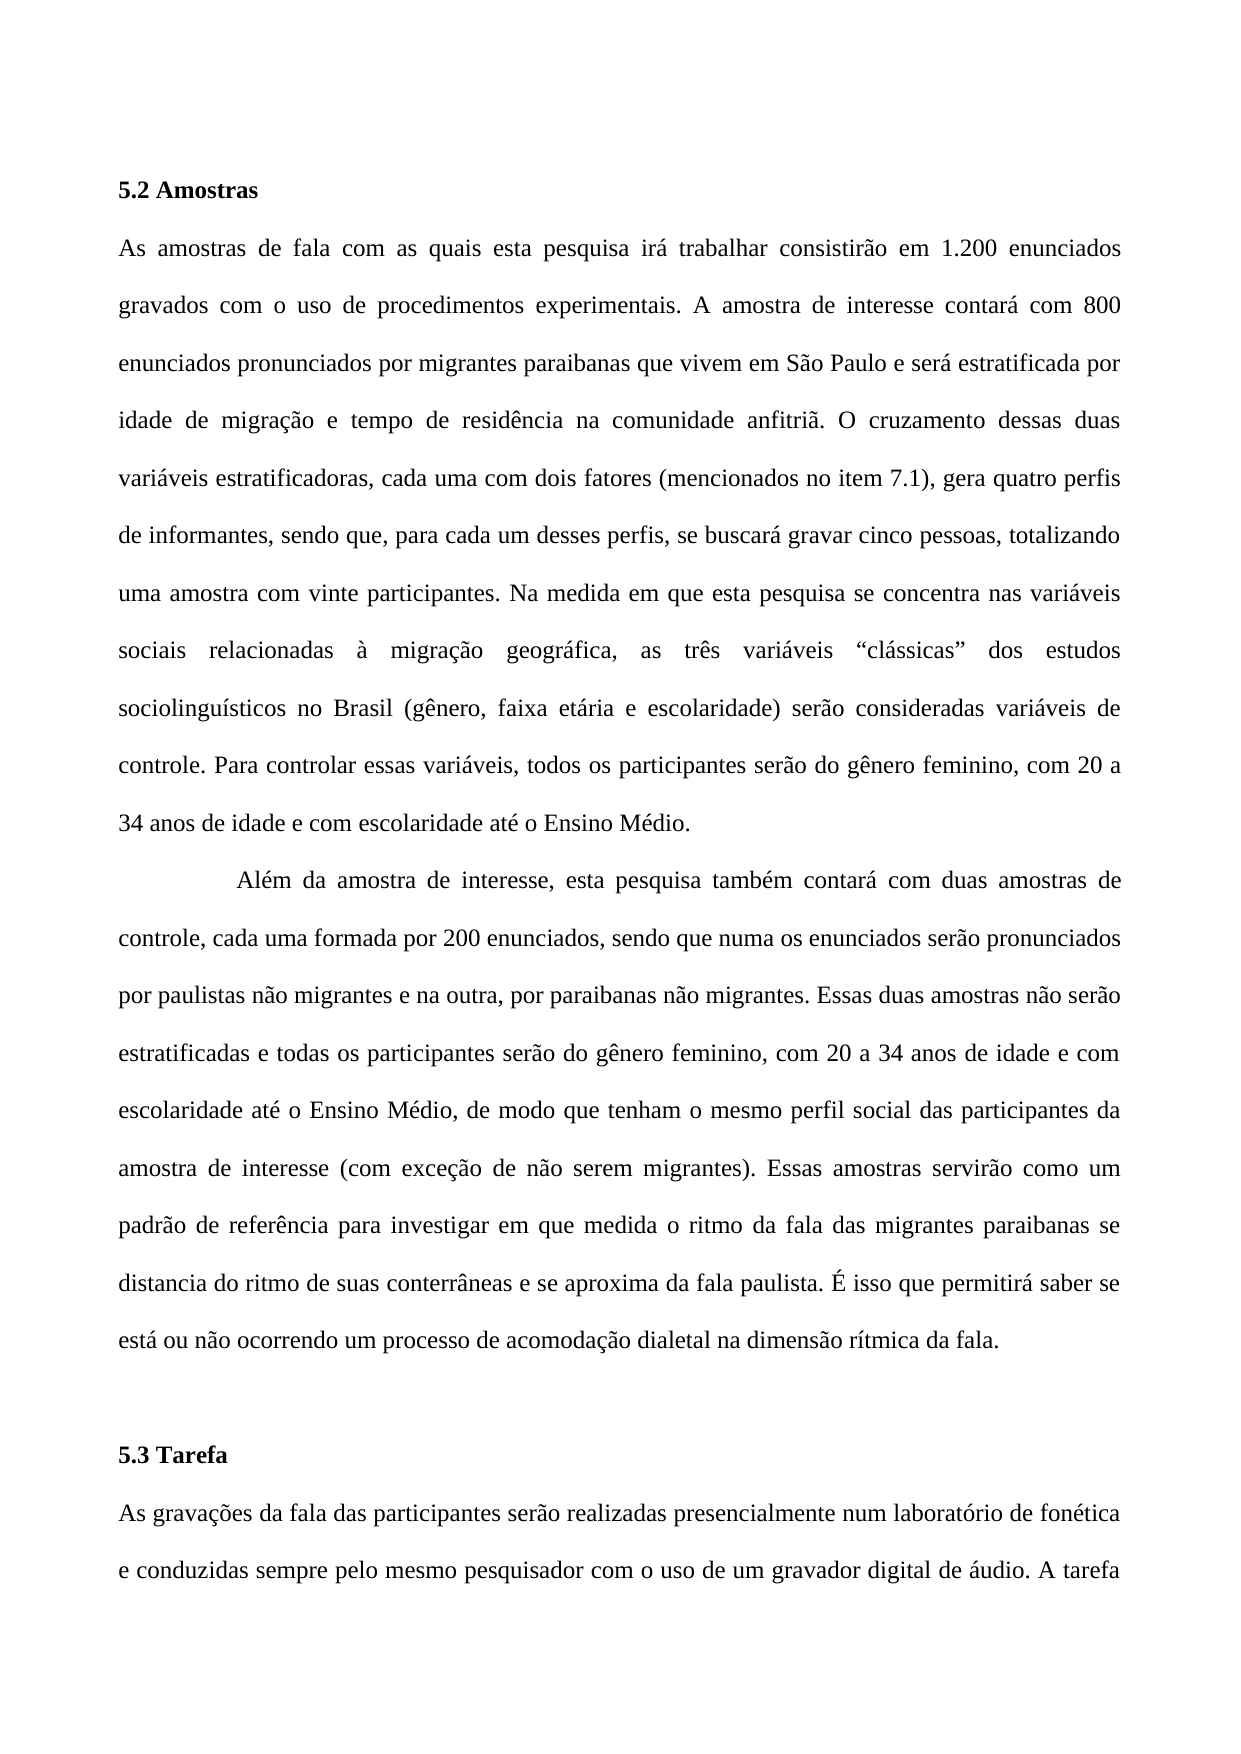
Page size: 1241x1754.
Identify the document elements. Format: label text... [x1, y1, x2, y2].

subtitle 5.2 Amostras [118, 176, 1122, 204]
text As amostras de fala com as quais esta pesquisa irá trabalhar consistirão em 1.200 enunciados gravados com o uso de procedimentos experimentais. A amostra de interesse contará com 800 enunciados pronunciados por migrantes paraibanas que vivem em São Paulo e será estratificada por idade de migração e tempo de residência na comunidade anfitriã. O cruzamento dessas duas variáveis estratificadoras, cada uma com dois fatores (mencionados no item 7.1), gera quatro perfis de informantes, sendo que, para cada um desses perfis, se buscará gravar cinco pessoas, totalizando uma amostra com vinte participantes. Na medida em que esta pesquisa se concentra nas variáveis sociais relacionadas à migração geográfica, as três variáveis “clássicas” dos estudos sociolinguísticos no Brasil (gênero, faixa etária e escolaridade) serão consideradas variáveis de controle. Para controlar essas variáveis, todos os participantes serão do gênero feminino, com 20 a 34 anos de idade e com escolaridade até o Ensino Médio. [118, 233, 1122, 837]
text As gravações da fala das participantes serão realizadas presencialmente num laboratório de fonética e conduzidas sempre pelo mesmo pesquisador com o uso de um gravador digital de áudio. A tarefa [118, 1498, 1122, 1584]
text Além da amostra de interesse, esta pesquisa também contará com duas amostras de controle, cada uma formada por 200 enunciados, sendo que numa os enunciados serão pronunciados por paulistas não migrantes e na outra, por paraibanas não migrantes. Essas duas amostras não serão estratificadas e todas os participantes serão do gênero feminino, com 20 a 34 anos de idade e com escolaridade até o Ensino Médio, de modo que tenham o mesmo perfil social das participantes da amostra de interesse (com exceção de não serem migrantes). Essas amostras servirão como um padrão de referência para investigar em que medida o ritmo da fala das migrantes paraibanas se distancia do ritmo de suas conterrâneas e se aproxima da fala paulista. É isso que permitirá saber se está ou não ocorrendo um processo de acomodação dialetal na dimensão rítmica da fala. [118, 866, 1122, 1354]
subtitle 5.3 Tarefa [118, 1441, 1122, 1469]
